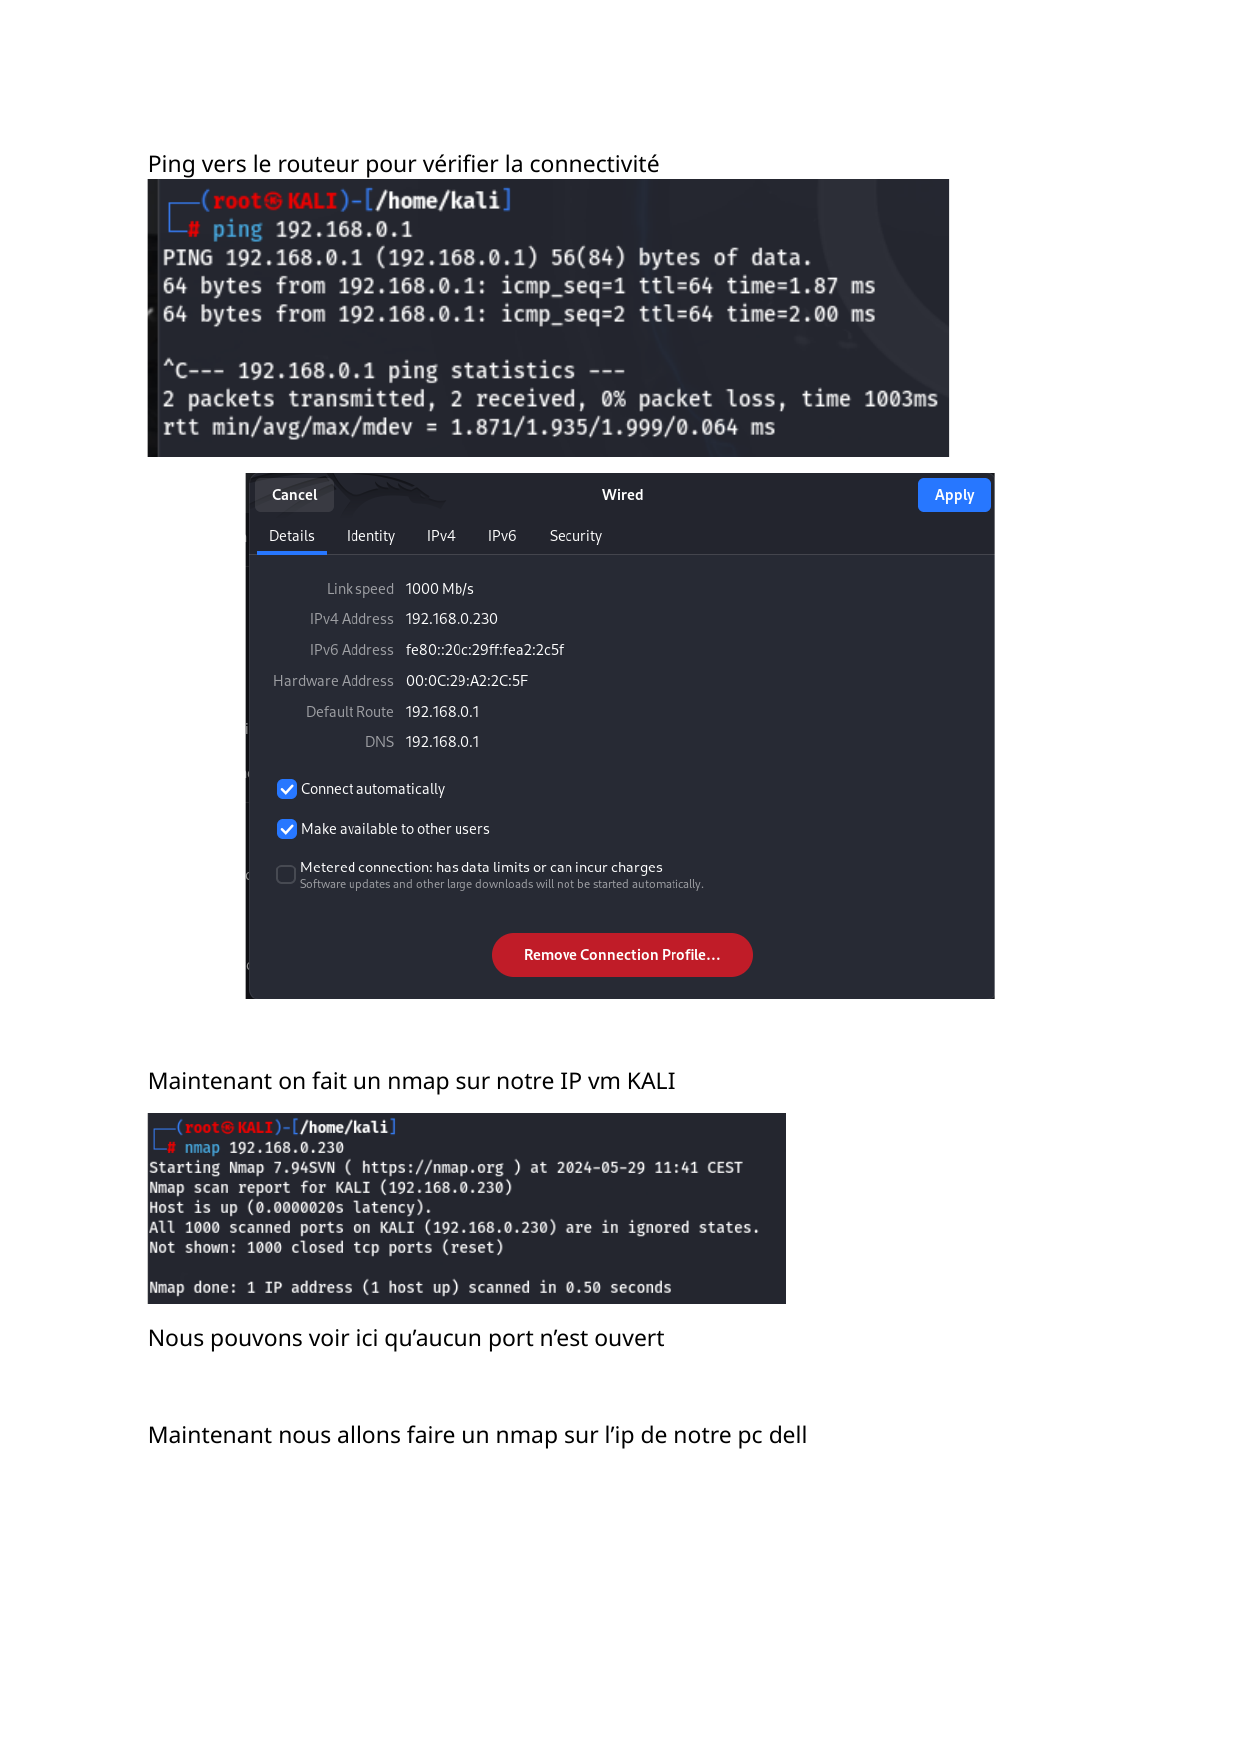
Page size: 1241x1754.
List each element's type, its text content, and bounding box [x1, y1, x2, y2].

text Ping vers le routeur pour vérifier la connectivité [148, 148, 1093, 456]
text Maintenant nous allons faire un nmap sur l’ip de notre pc dell [148, 1419, 1093, 1451]
text Nous pouvons voir ici qu’aucun port n’est ouvert [148, 1322, 1093, 1353]
text Maintenant on fait un nmap sur notre IP vm KALI [148, 1065, 1093, 1096]
